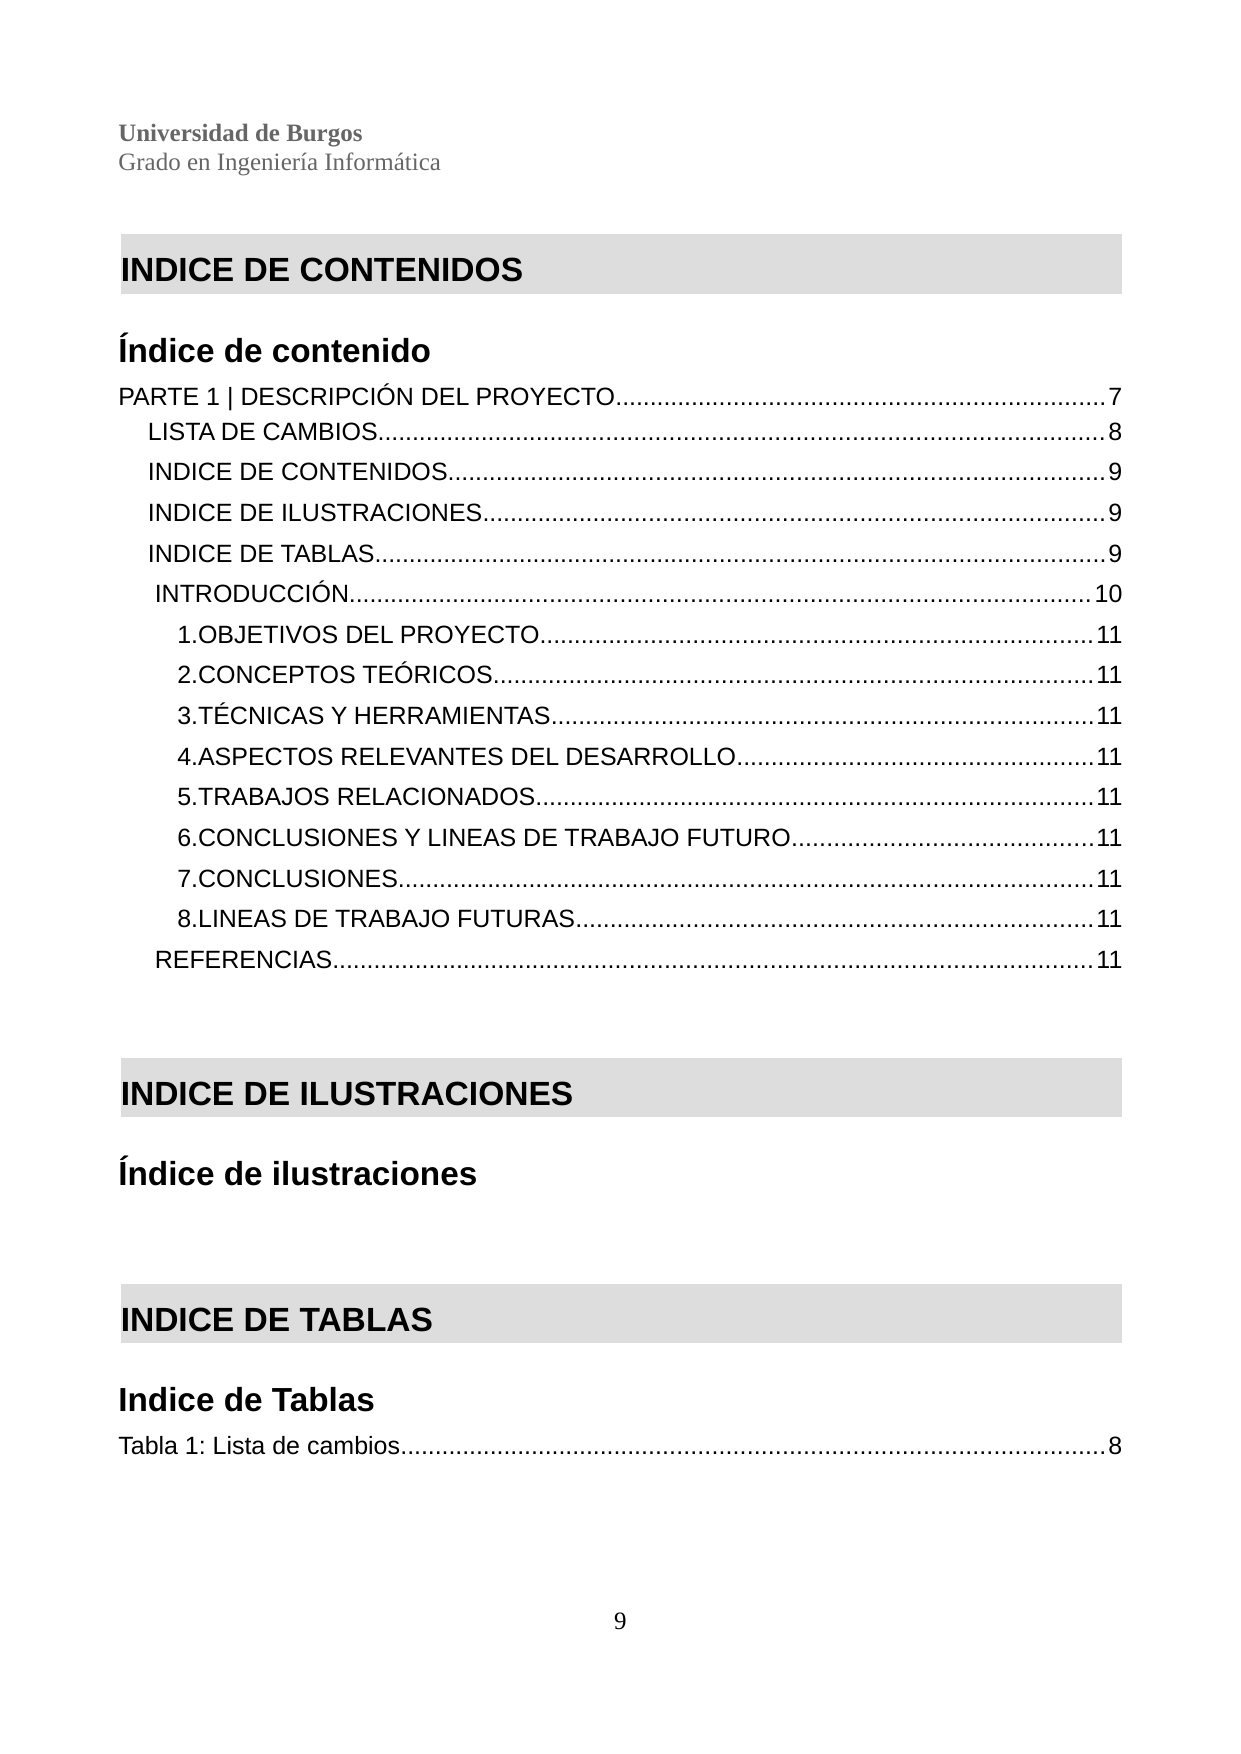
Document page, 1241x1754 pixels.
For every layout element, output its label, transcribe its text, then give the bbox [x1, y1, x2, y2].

subtitle INDICE DE ILUSTRACIONES [121, 1058, 1122, 1117]
text 5.TRABAJOS RELACIONADOS 11 [177, 782, 1122, 811]
subtitle Índice de ilustraciones [118, 1154, 1122, 1193]
text LISTA DE CAMBIOS 8 [148, 417, 1122, 445]
text 4.ASPECTOS RELEVANTES DEL DESARROLLO 11 [177, 742, 1122, 770]
text Tabla 1: Lista de cambios 8 [118, 1431, 1122, 1460]
text INTRODUCCIÓN 10 [148, 579, 1122, 608]
subtitle INDICE DE CONTENIDOS [121, 234, 1122, 294]
text 6.CONCLUSIONES Y LINEAS DE TRABAJO FUTURO 11 [177, 823, 1122, 852]
text INDICE DE ILUSTRACIONES 9 [148, 498, 1122, 527]
text 7.CONCLUSIONES 11 [177, 863, 1122, 892]
text PARTE 1 | DESCRIPCIÓN DEL PROYECTO 7 [118, 382, 1122, 411]
text INDICE DE TABLAS 9 [148, 538, 1122, 567]
text REFERENCIAS 11 [148, 945, 1122, 973]
subtitle Índice de contenido [118, 331, 1122, 369]
subtitle INDICE DE TABLAS [121, 1284, 1122, 1343]
text 1.OBJETIVOS DEL PROYECTO 11 [177, 620, 1122, 648]
text 3.TÉCNICAS Y HERRAMIENTAS 11 [177, 701, 1122, 730]
text 2.CONCEPTOS TEÓRICOS 11 [177, 660, 1122, 689]
text INDICE DE CONTENIDOS 9 [148, 457, 1122, 486]
subtitle Indice de Tablas [118, 1380, 1122, 1419]
text 8.LINEAS DE TRABAJO FUTURAS 11 [177, 904, 1122, 933]
